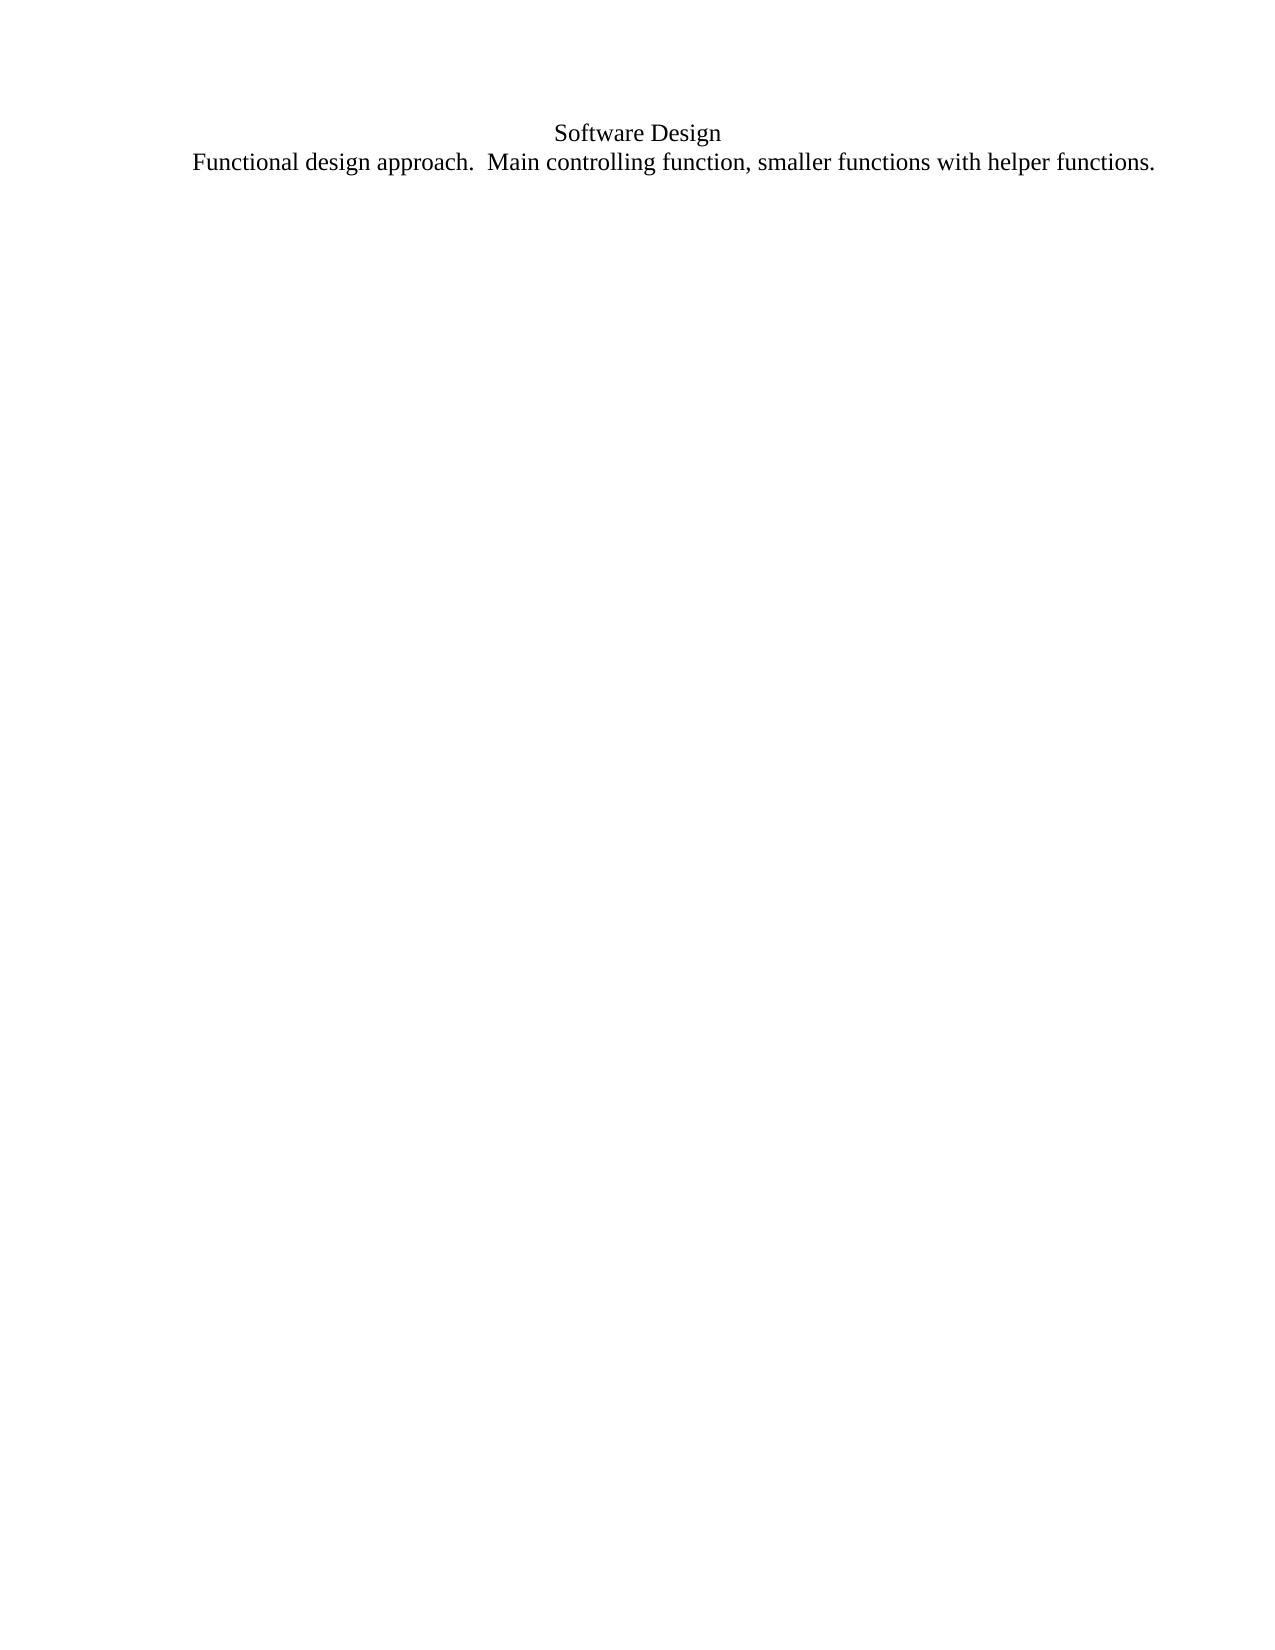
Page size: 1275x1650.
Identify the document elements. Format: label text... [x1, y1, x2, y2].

text Functional design approach. Main controlling function, smaller functions with helper functions. [118, 147, 1157, 176]
text Software Design [118, 118, 1157, 147]
